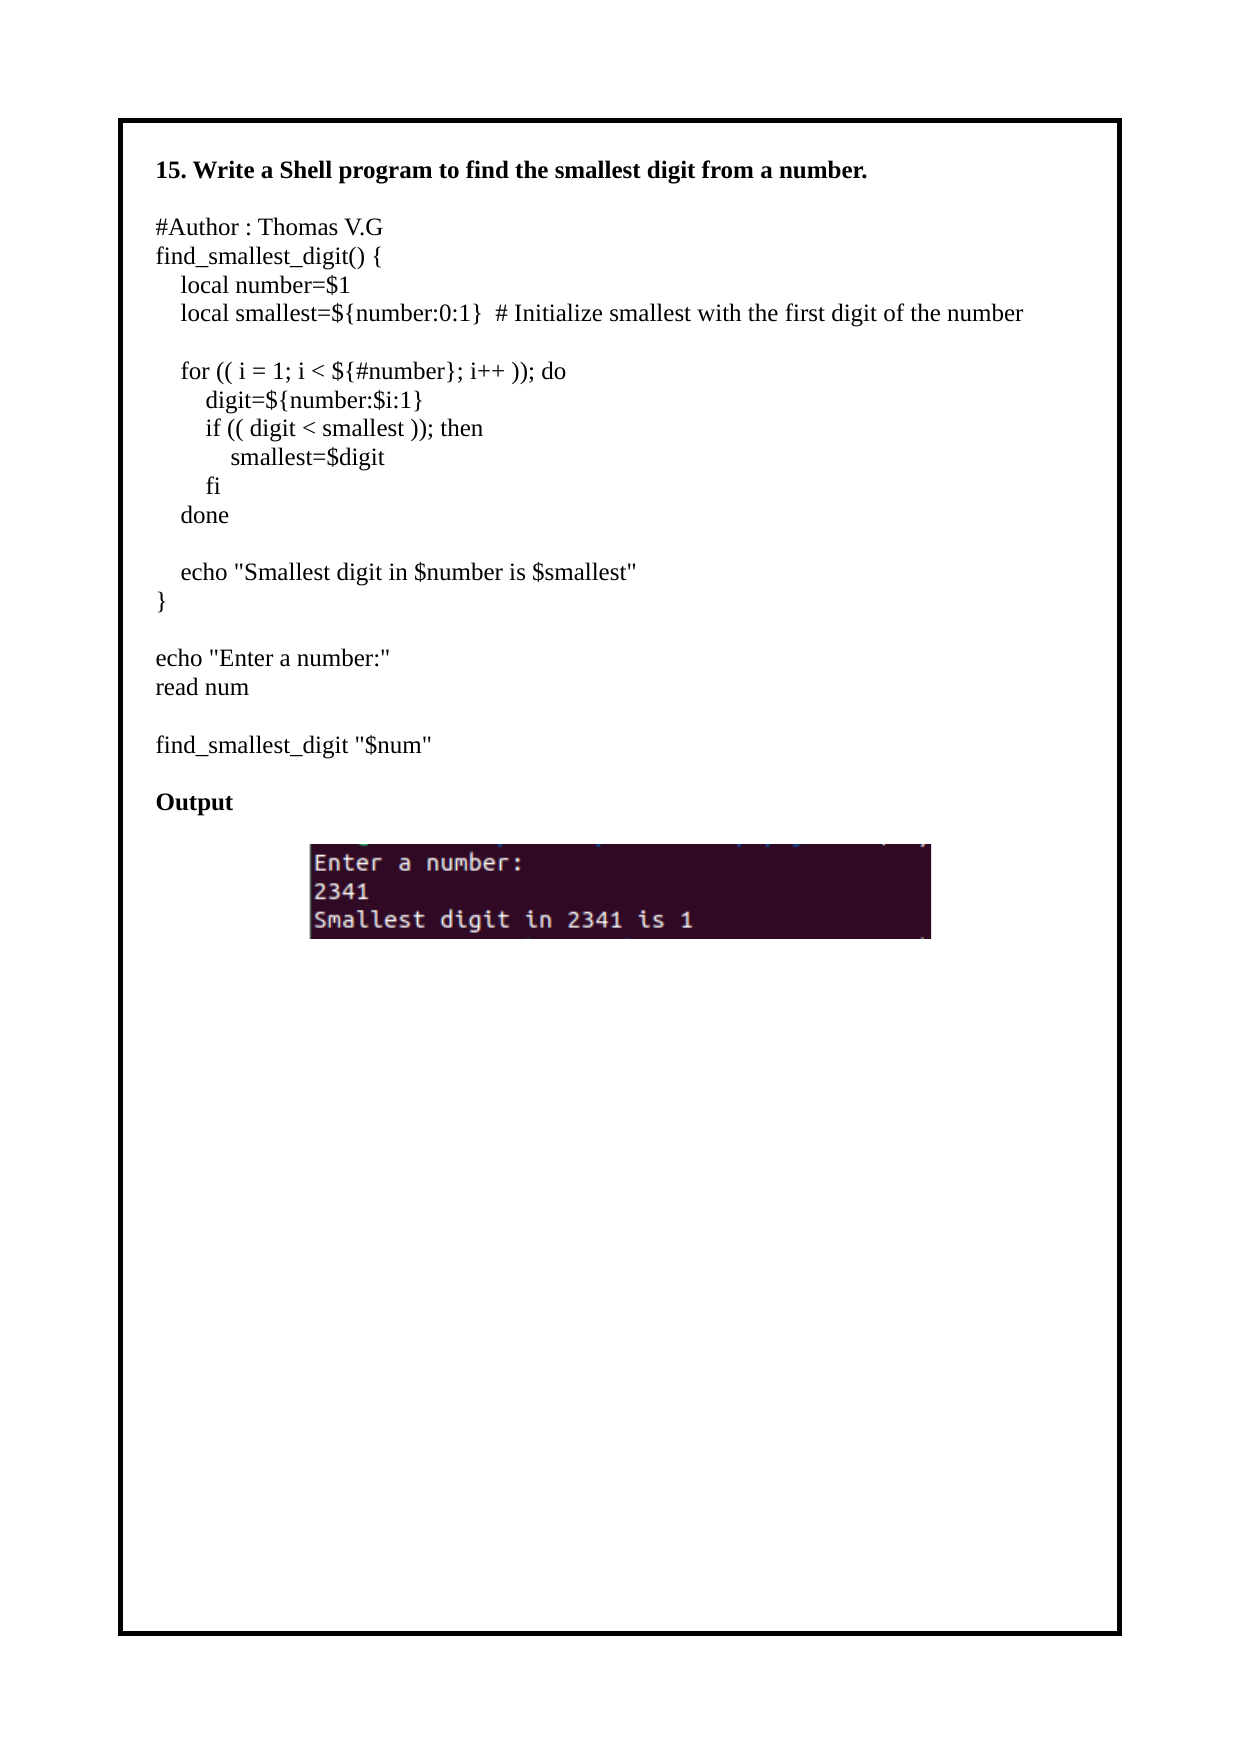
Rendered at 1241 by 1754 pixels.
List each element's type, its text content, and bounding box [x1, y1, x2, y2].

text Output [155, 787, 1114, 816]
text for (( i = 1; i < ${#number}; i++ )); do [155, 356, 1114, 385]
text echo "Smallest digit in $number is $smallest" [155, 557, 1114, 586]
text fi [155, 471, 1114, 500]
text } [155, 586, 1114, 615]
text smallest=$digit [155, 442, 1114, 471]
picture [309, 844, 932, 939]
text read num [155, 672, 1114, 701]
text find_smallest_digit "$num" [155, 730, 1114, 758]
text local smallest=${number:0:1} # Initialize smallest with the first digit of the number [155, 298, 1114, 327]
text #Author : Thomas V.G [155, 212, 1114, 241]
text if (( digit < smallest )); then [155, 413, 1114, 442]
text echo "Enter a number:" [155, 643, 1114, 672]
text 15. Write a Shell program to find the smallest digit from a number. [155, 155, 1114, 183]
text done [155, 500, 1114, 528]
text digit=${number:$i:1} [155, 385, 1114, 413]
text local number=$1 [155, 270, 1114, 298]
text find_smallest_digit() { [155, 241, 1114, 270]
